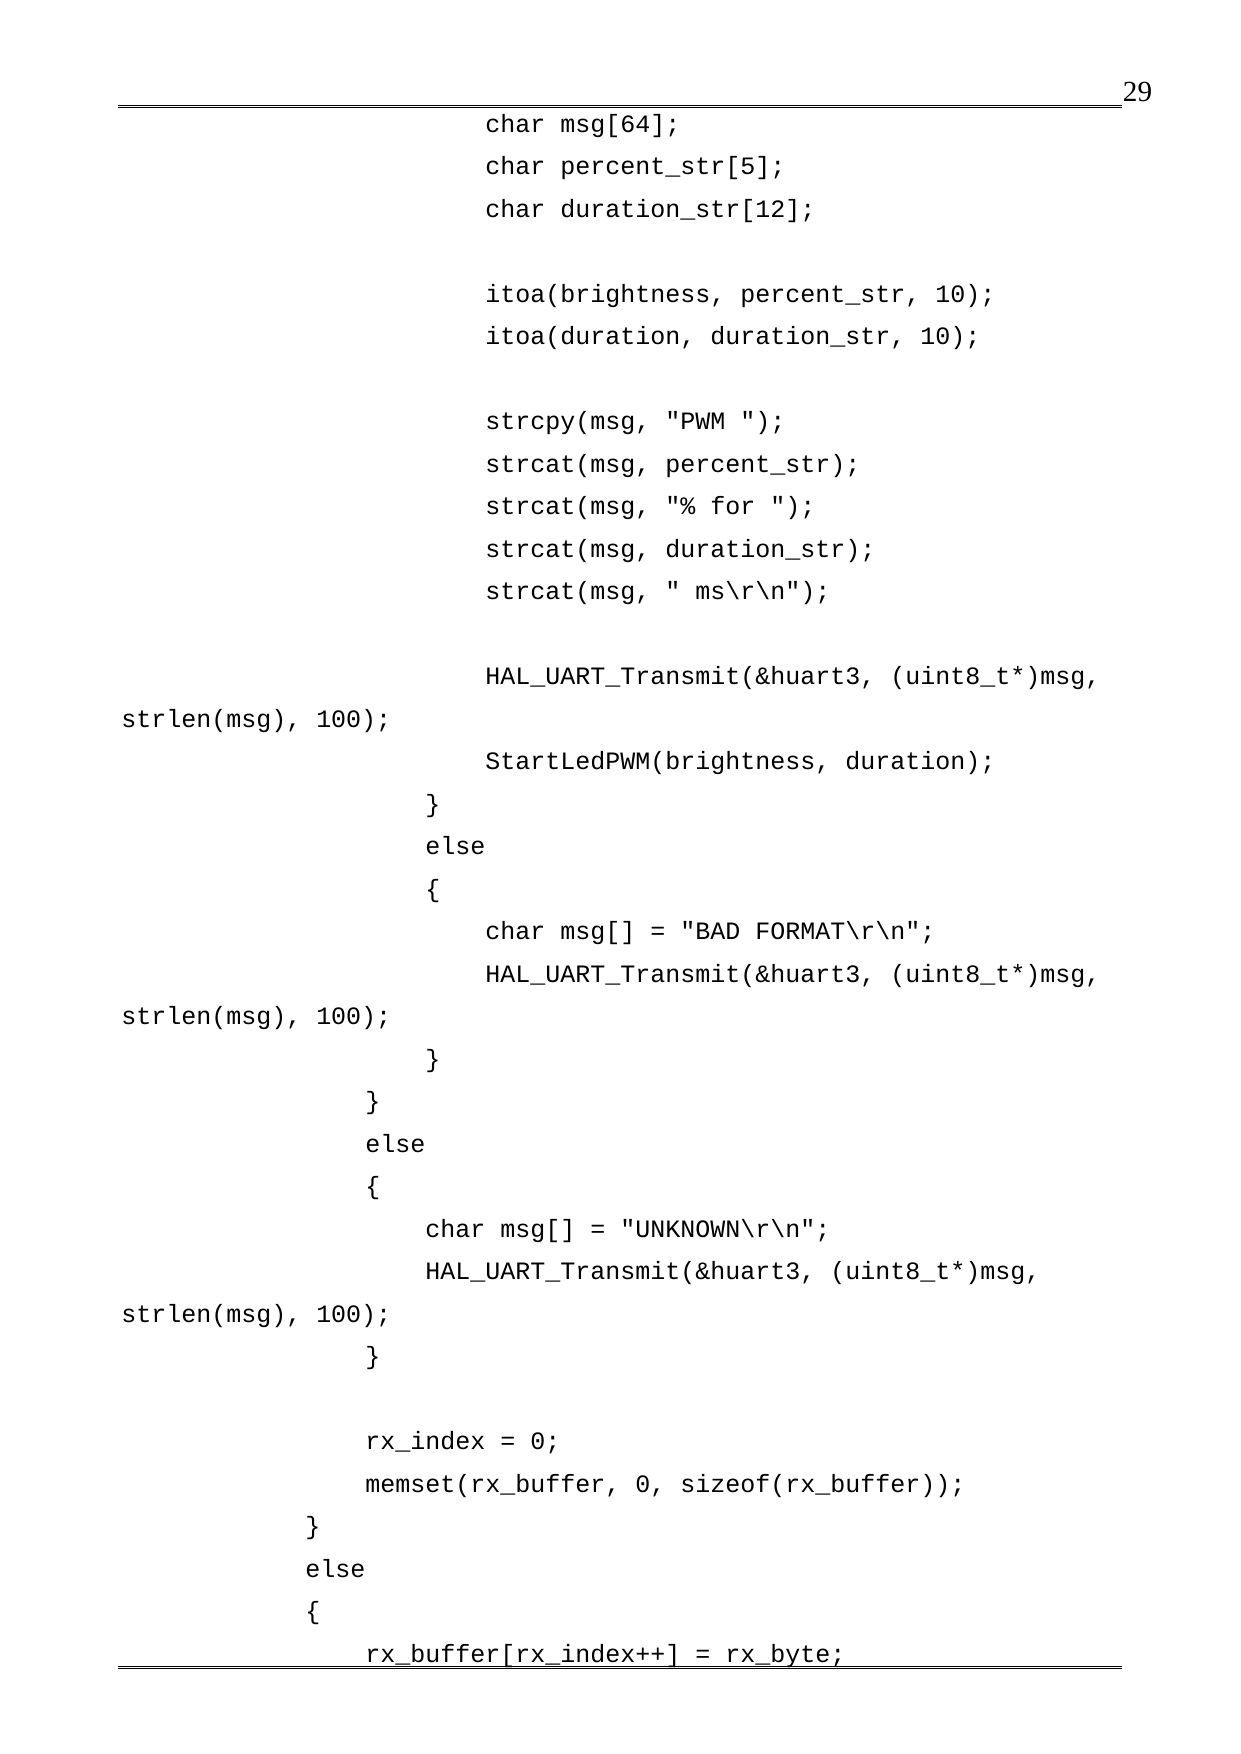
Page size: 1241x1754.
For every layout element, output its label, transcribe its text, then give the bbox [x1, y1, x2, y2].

text else [118, 1125, 1122, 1159]
text itoa(duration, duration_str, 10); [118, 318, 1122, 352]
text StartLedPWM(brightness, duration); [118, 743, 1122, 777]
text char msg[] = "BAD FORMAT\r\n"; [118, 913, 1122, 947]
text char duration_str[12]; [118, 190, 1122, 224]
text HAL_UART_Transmit(&huart3, (uint8_t*)msg, strlen(msg), 100); [118, 1253, 1122, 1329]
text { [118, 1168, 1122, 1202]
text strcpy(msg, "PWM "); [118, 403, 1122, 437]
text char msg[64]; [118, 108, 1122, 139]
text rx_buffer[rx_index++] = rx_byte; [118, 1635, 1122, 1666]
text strcat(msg, percent_str); [118, 445, 1122, 479]
text char msg[] = "UNKNOWN\r\n"; [118, 1210, 1122, 1244]
text } [118, 1040, 1122, 1074]
text strcat(msg, duration_str); [118, 530, 1122, 564]
text memset(rx_buffer, 0, sizeof(rx_buffer)); [118, 1465, 1122, 1499]
text } [118, 1338, 1122, 1372]
text { [118, 1593, 1122, 1627]
text strcat(msg, "% for "); [118, 488, 1122, 522]
text HAL_UART_Transmit(&huart3, (uint8_t*)msg, strlen(msg), 100); [118, 658, 1122, 734]
text char percent_str[5]; [118, 148, 1122, 182]
text } [118, 1083, 1122, 1117]
text else [118, 1550, 1122, 1584]
text } [118, 785, 1122, 819]
text itoa(brightness, percent_str, 10); [118, 275, 1122, 309]
text rx_index = 0; [118, 1423, 1122, 1457]
text { [118, 870, 1122, 904]
text else [118, 828, 1122, 862]
text } [118, 1508, 1122, 1542]
text strcat(msg, " ms\r\n"); [118, 573, 1122, 607]
text HAL_UART_Transmit(&huart3, (uint8_t*)msg, strlen(msg), 100); [118, 955, 1122, 1032]
